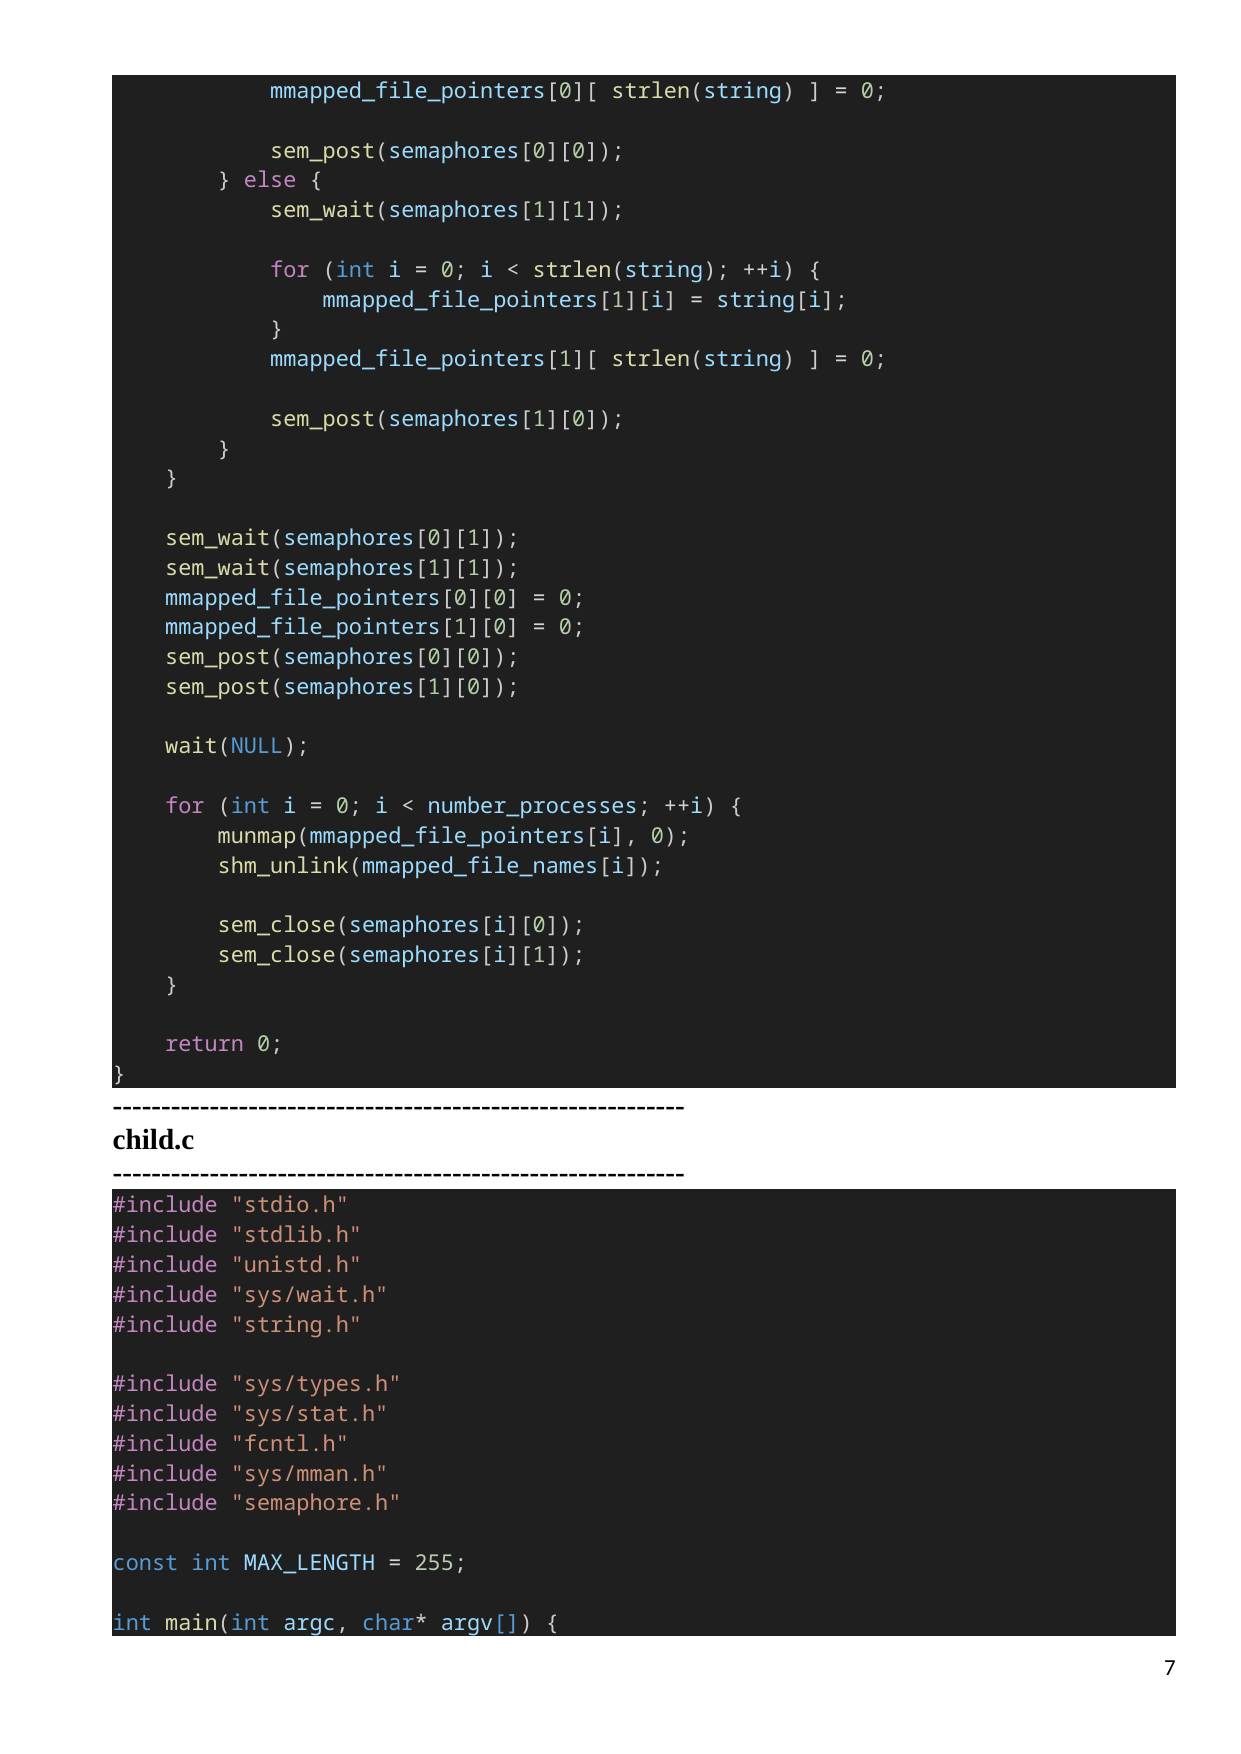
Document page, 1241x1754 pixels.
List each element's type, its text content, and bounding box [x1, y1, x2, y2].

text munmap(mmapped_file_pointers[i], 0); [112, 820, 1176, 849]
text sem_post(semaphores[1][0]); [112, 671, 1176, 701]
text sem_wait(semaphores[1][1]); [112, 552, 1176, 581]
text #include "unistd.h" [112, 1249, 1176, 1279]
text const int MAX_LENGTH = 255; [112, 1547, 1176, 1577]
text sem_close(semaphores[i][1]); [112, 939, 1176, 969]
text sem_post(semaphores[0][0]); [112, 641, 1176, 671]
text #include "semaphore.h" [112, 1487, 1176, 1517]
text sem_close(semaphores[i][0]); [112, 909, 1176, 939]
text #include "stdio.h" [112, 1189, 1176, 1219]
text sem_post(semaphores[0][0]); [112, 134, 1176, 164]
text sem_post(semaphores[1][0]); [112, 403, 1176, 432]
text for (int i = 0; i < strlen(string); ++i) { [112, 254, 1176, 283]
text child.c [112, 1122, 1176, 1155]
text ----------------------------------------------------------- [112, 1156, 1176, 1189]
text int main(int argc, char* argv[]) { [112, 1607, 1176, 1636]
text mmapped_file_pointers[1][i] = string[i]; [112, 283, 1176, 313]
text #include "string.h" [112, 1309, 1176, 1338]
text #include "stdlib.h" [112, 1219, 1176, 1249]
text #include "sys/wait.h" [112, 1279, 1176, 1309]
text sem_wait(semaphores[1][1]); [112, 194, 1176, 224]
text } [112, 1058, 1176, 1088]
text ----------------------------------------------------------- [112, 1088, 1176, 1121]
text mmapped_file_pointers[0][ strlen(string) ] = 0; [112, 75, 1176, 105]
text sem_wait(semaphores[0][1]); [112, 522, 1176, 552]
text mmapped_file_pointers[1][0] = 0; [112, 611, 1176, 641]
text for (int i = 0; i < number_processes; ++i) { [112, 790, 1176, 820]
text #include "sys/types.h" [112, 1368, 1176, 1398]
text return 0; [112, 1028, 1176, 1058]
text } [112, 432, 1176, 462]
text } else { [112, 164, 1176, 194]
text wait(NULL); [112, 730, 1176, 760]
text shm_unlink(mmapped_file_names[i]); [112, 849, 1176, 879]
text mmapped_file_pointers[1][ strlen(string) ] = 0; [112, 343, 1176, 373]
text } [112, 313, 1176, 343]
text mmapped_file_pointers[0][0] = 0; [112, 581, 1176, 611]
text #include "fcntl.h" [112, 1428, 1176, 1458]
text #include "sys/stat.h" [112, 1398, 1176, 1428]
text #include "sys/mman.h" [112, 1458, 1176, 1487]
text } [112, 462, 1176, 492]
text } [112, 969, 1176, 998]
